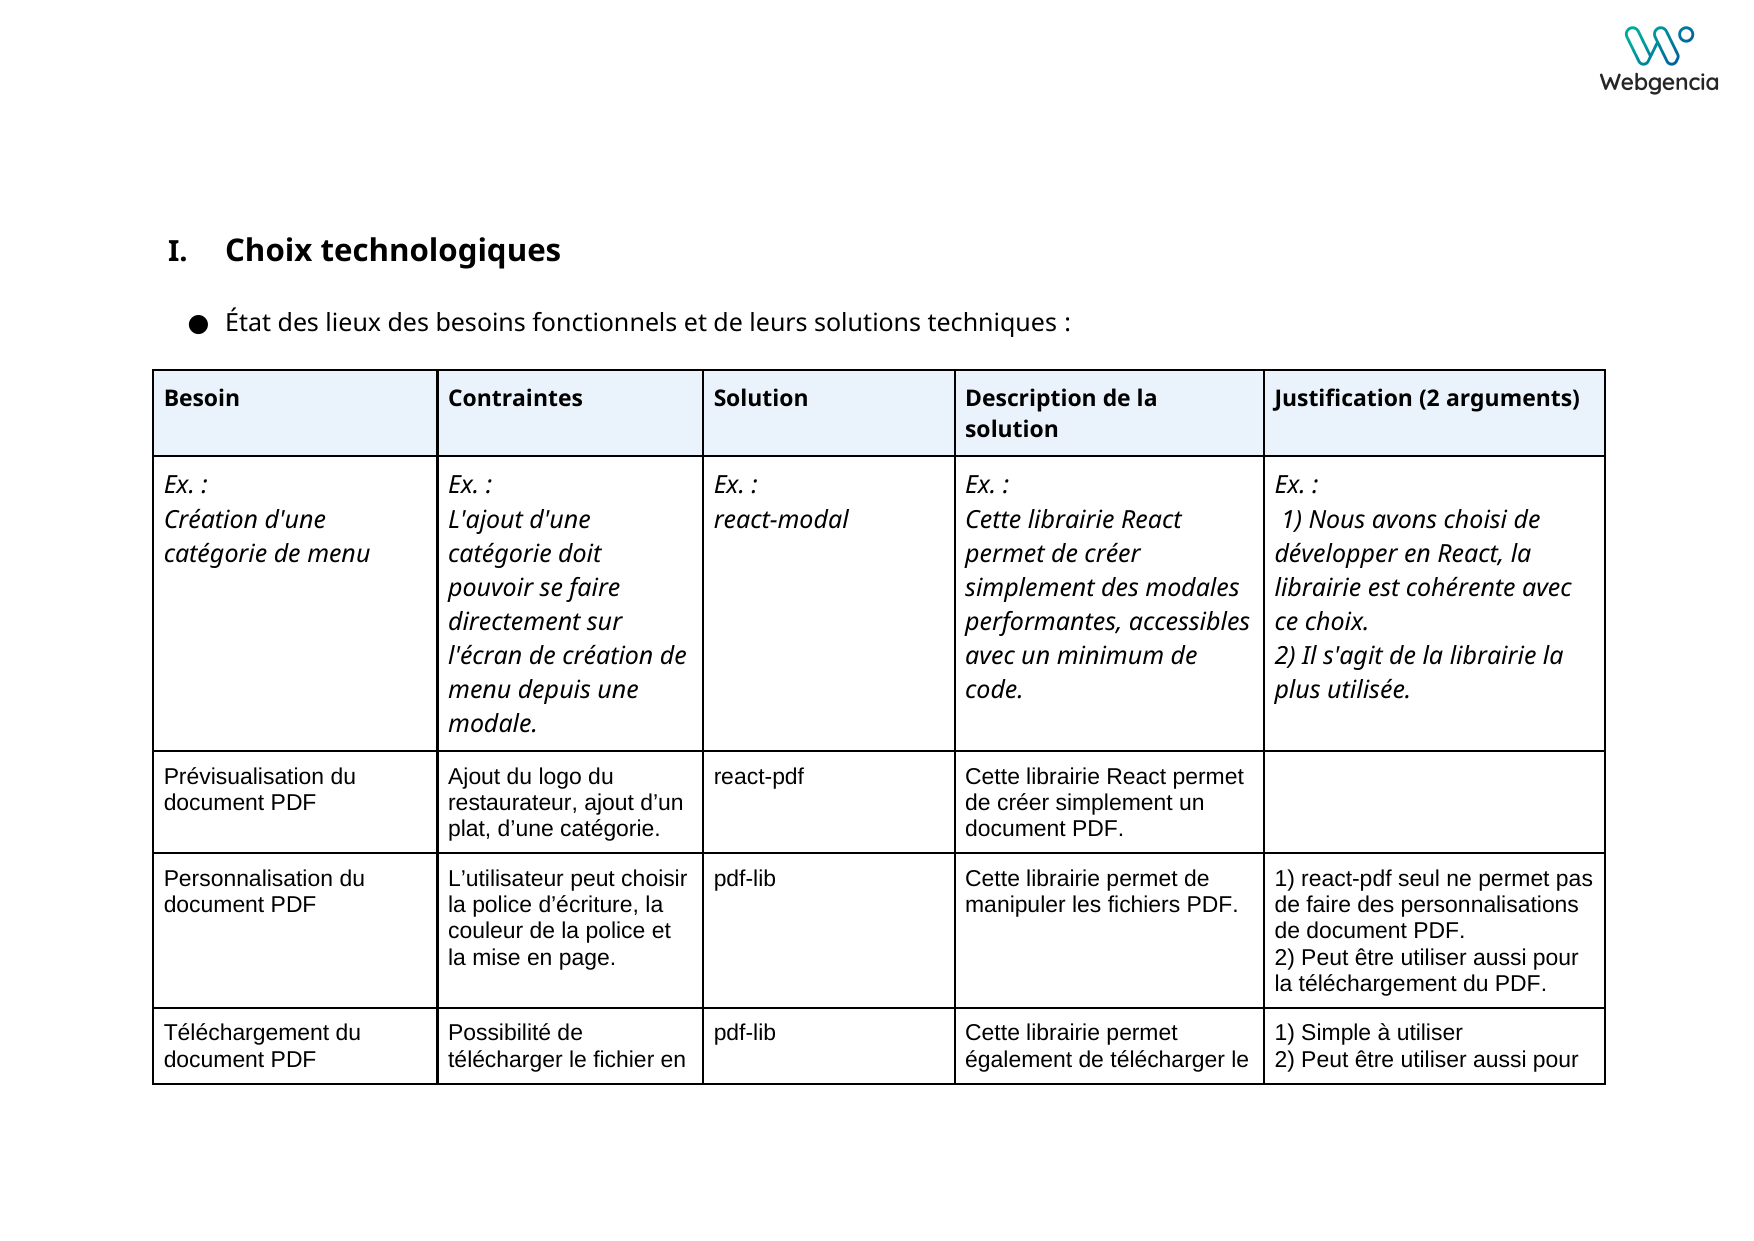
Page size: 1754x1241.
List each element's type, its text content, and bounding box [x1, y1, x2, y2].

table_cell Ex. : L'ajout d'une catégorie doit pouvoir se faire directement sur l'écran de création de menu depuis une modale. [439, 457, 702, 750]
table_cell Ex. : Cette librairie React permet de créer simplement des modales performantes, accessibles avec un minimum de code. [956, 457, 1263, 750]
table_cell L’utilisateur peut choisir la police d’écriture, la couleur de la police et la mise en page. [439, 854, 702, 1007]
list État des lieux des besoins fonctionnels et de leurs solutions techniques : [187, 305, 1604, 339]
table_cell Ex. : react-modal [704, 457, 954, 750]
table_cell Ajout du logo du restaurateur, ajout d’un plat, d’une catégorie. [439, 752, 702, 852]
table_cell Ex. : 1) Nous avons choisi de développer en React, la librairie est cohérente avec ce choix. 2) Il s'agit de la librairie la plus utilisée. [1265, 457, 1604, 750]
table_cell 1) Simple à utiliser 2) Peut être utiliser aussi pour [1265, 1009, 1604, 1082]
table_cell Cette librairie React permet de créer simplement un document PDF. [956, 752, 1263, 852]
table_cell Ex. : Création d'une catégorie de menu [154, 457, 436, 750]
table_cell react-pdf [704, 752, 954, 852]
table_header Description de la solution [956, 371, 1263, 455]
table_header Solution [704, 371, 954, 455]
picture [1580, 20, 1739, 101]
table_cell Cette librairie permet de manipuler les fichiers PDF. [956, 854, 1263, 1007]
table_cell pdf-lib [704, 854, 954, 1007]
table_header Contraintes [439, 371, 702, 455]
table_cell Prévisualisation du document PDF [154, 752, 436, 852]
table_cell Possibilité de télécharger le fichier en [439, 1009, 702, 1082]
subtitle Choix technologiques [187, 228, 1604, 271]
table_cell pdf-lib [704, 1009, 954, 1082]
table_header Justification (2 arguments) [1265, 371, 1604, 455]
table_cell [1265, 752, 1604, 852]
table_cell 1) react-pdf seul ne permet pas de faire des personnalisations de document PDF. 2) Peut être utiliser aussi pour la téléchargement du PDF. [1265, 854, 1604, 1007]
table_cell Téléchargement du document PDF [154, 1009, 436, 1082]
table_header Besoin [154, 371, 436, 455]
table_cell Personnalisation du document PDF [154, 854, 436, 1007]
table_cell Cette librairie permet également de télécharger le [956, 1009, 1263, 1082]
